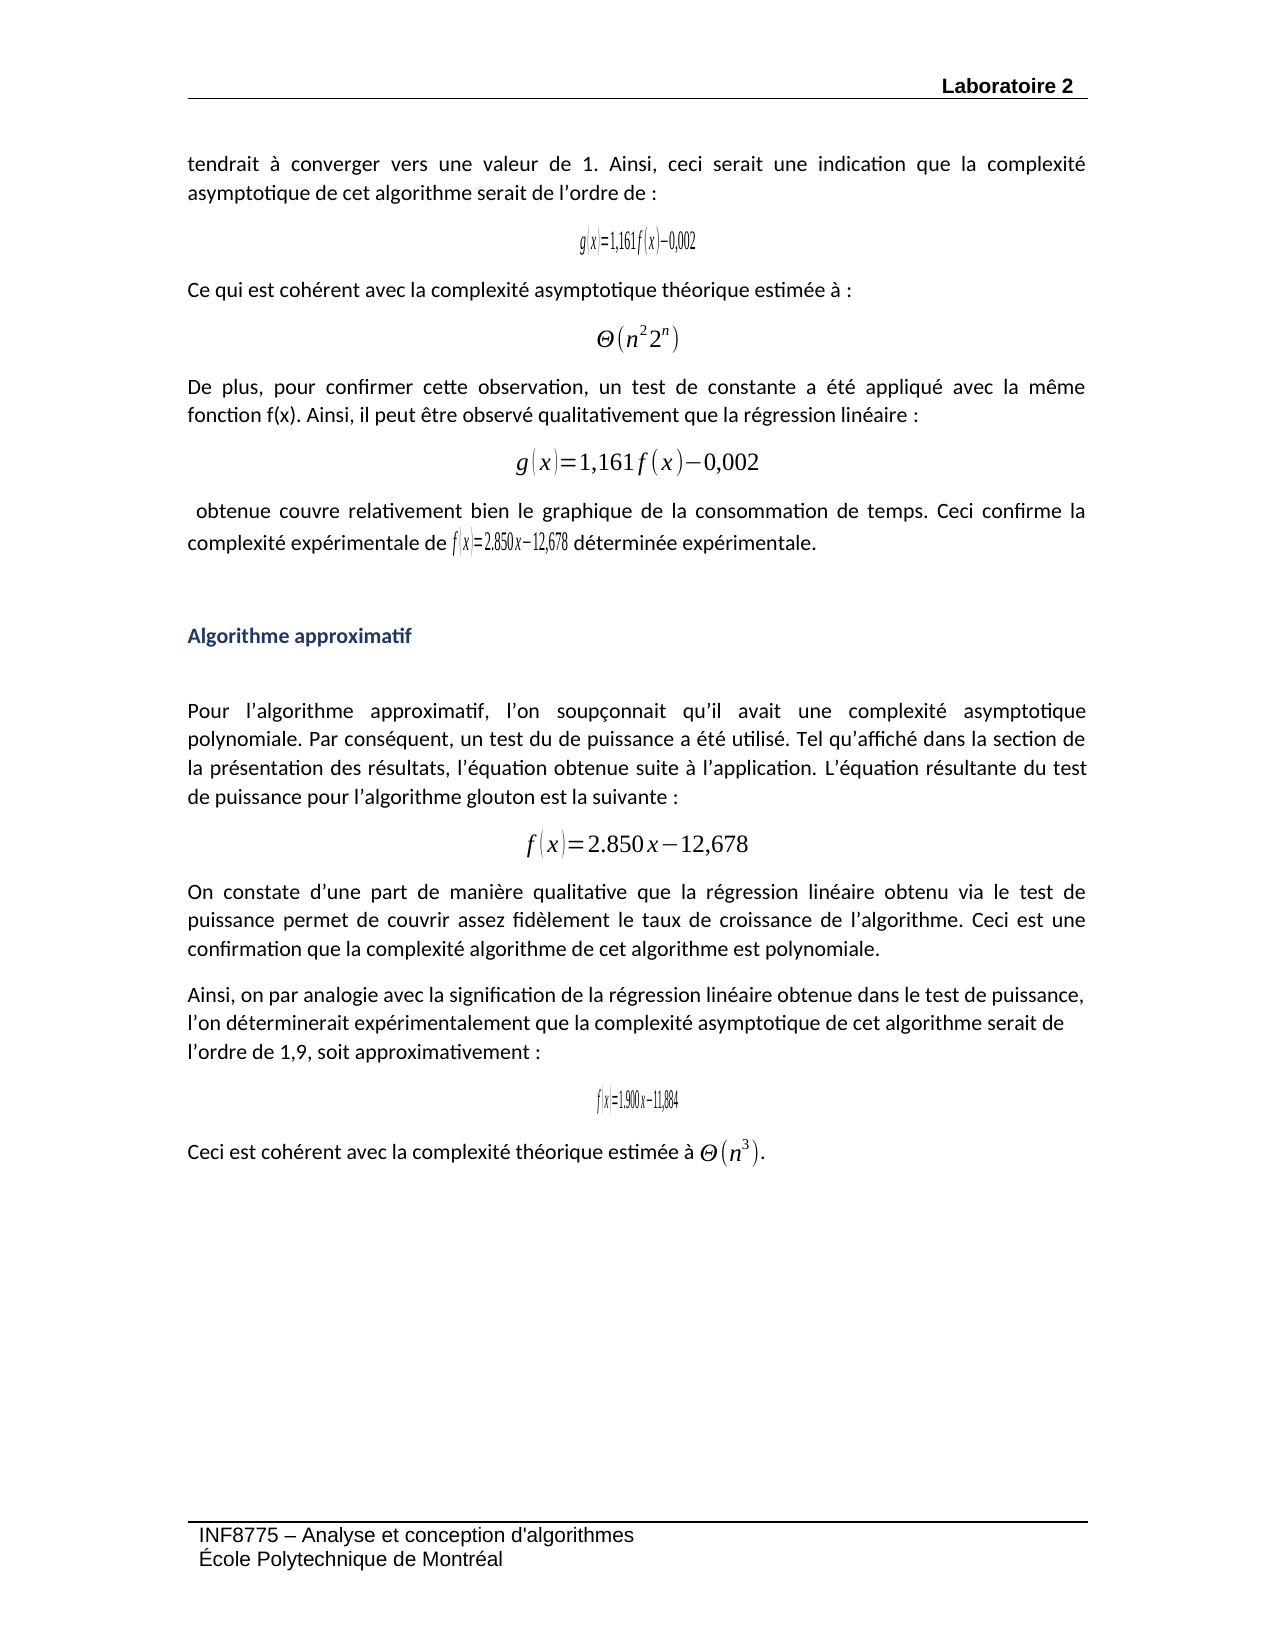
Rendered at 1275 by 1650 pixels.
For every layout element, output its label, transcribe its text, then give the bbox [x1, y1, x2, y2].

subtitle Algorithme approximatif [187, 623, 1087, 649]
text Pour l’algorithme approximatif, l’on soupçonnait qu’il avait une complexité asymptotique polynomiale. Par conséquent, un test du de puissance a été utilisé. Tel qu’affiché dans la section de la présentation des résultats, l’équation obtenue suite à l’application. L’équation résultante du test de puissance pour l’algorithme glouton est la suivante : [187, 697, 1087, 810]
text De plus, pour confirmer cette observation, un test de constante a été appliqué avec la même fonction f(x). Ainsi, il peut être observé qualitativement que la régression linéaire : [187, 373, 1087, 428]
text On constate d’une part de manière qualitative que la régression linéaire obtenu via le test de puissance permet de couvrir assez fidèlement le taux de croissance de l’algorithme. Ceci est une confirmation que la complexité algorithme de cet algorithme est polynomiale. [187, 878, 1087, 962]
text obtenue couvre relativement bien le graphique de la consommation de temps. Ceci confirme la complexité expérimentale de déterminée expérimentale. [187, 497, 1087, 558]
text Ainsi, on par analogie avec la signification de la régression linéaire obtenue dans le test de puissance, l’on déterminerait expérimentalement que la complexité asymptotique de cet algorithme serait de l’ordre de 1,9, soit approximativement : [187, 981, 1087, 1065]
text Ceci est cohérent avec la complexité théorique estimée à . [187, 1135, 1087, 1168]
text Ce qui est cohérent avec la complexité asymptotique théorique estimée à : [187, 276, 1087, 302]
text tendrait à converger vers une valeur de 1. Ainsi, ceci serait une indication que la complexité asymptotique de cet algorithme serait de l’ordre de : [187, 150, 1087, 205]
